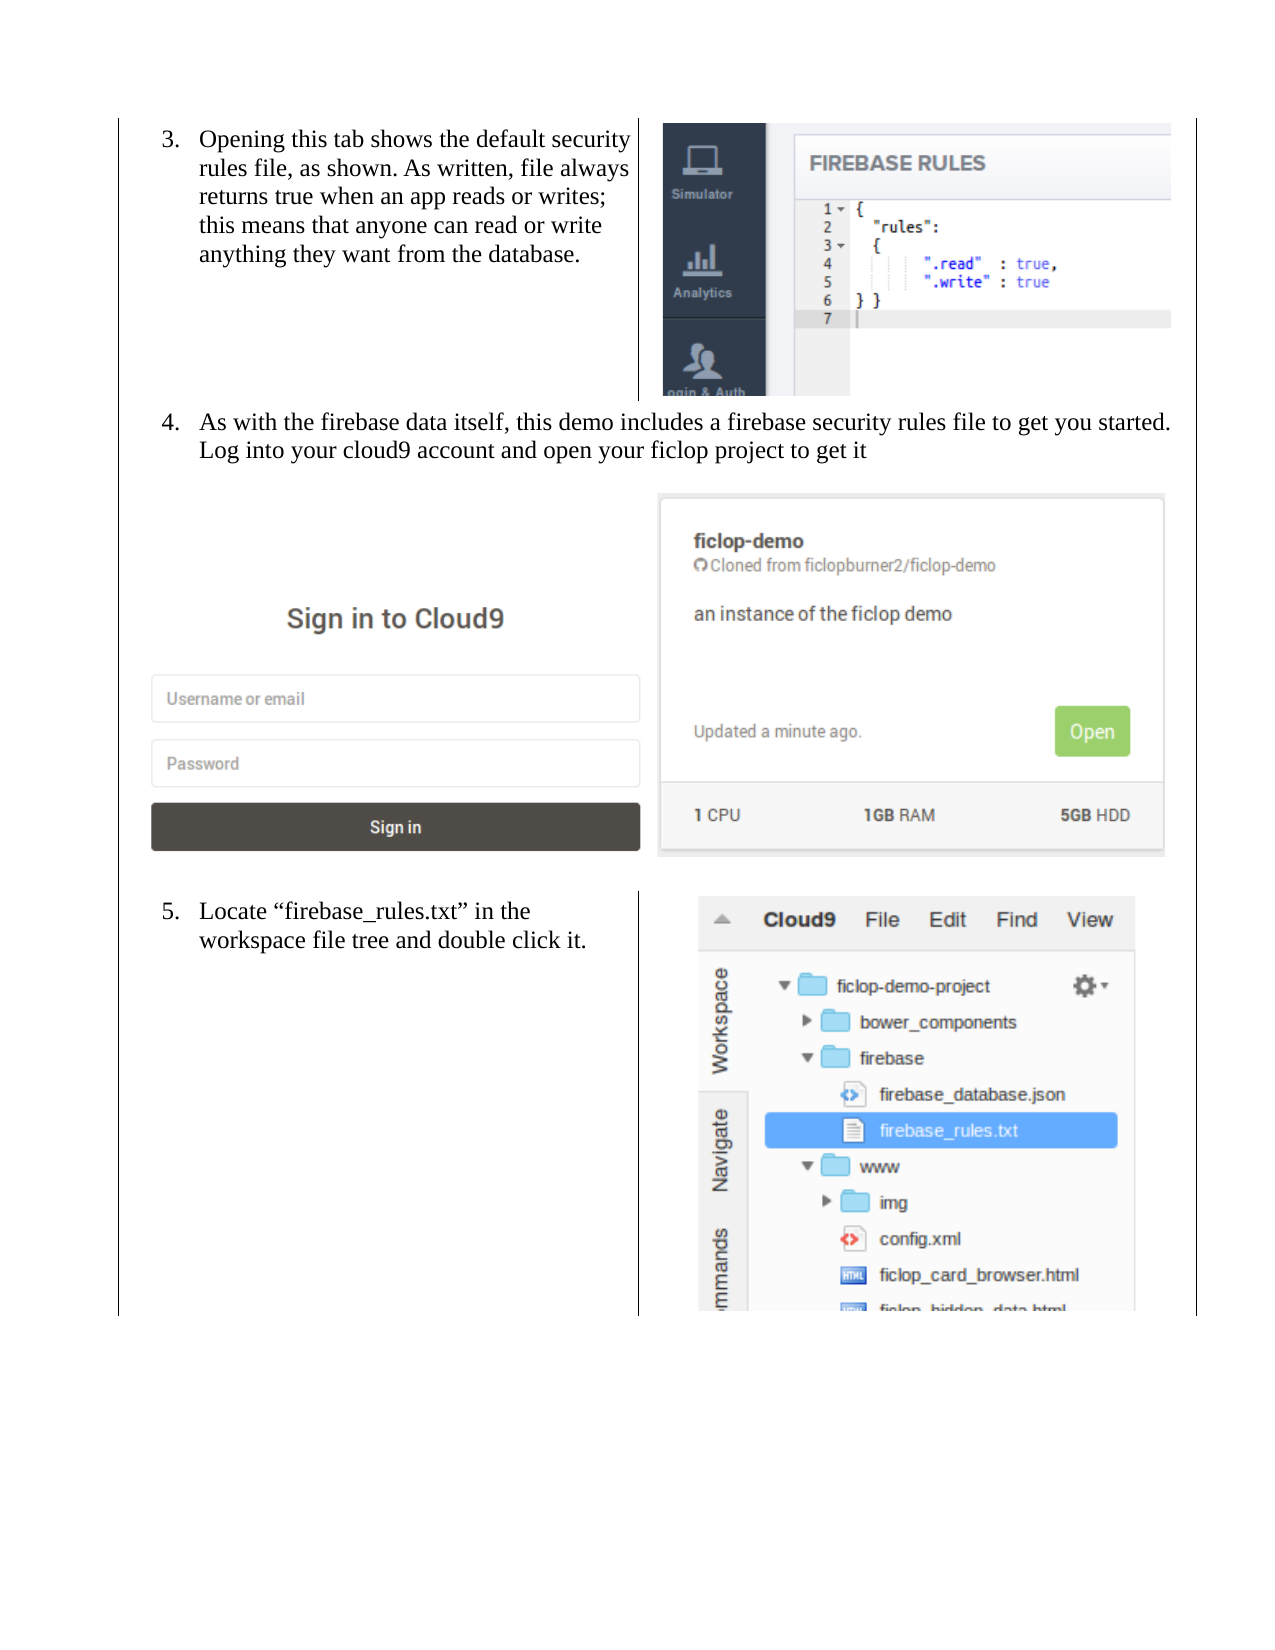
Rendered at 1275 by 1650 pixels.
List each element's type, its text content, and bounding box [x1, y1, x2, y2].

table_cell [639, 891, 1196, 1316]
table_cell Locate “firebase_rules.txt” in the workspace file tree and double click it. [119, 891, 638, 1316]
picture [662, 123, 1172, 396]
table_cell As with the firebase data itself, this demo includes a firebase security rules file to get you started. Log into your cloud9 account and open your ficlop project to get it [119, 401, 1196, 891]
picture [149, 493, 1166, 857]
table_header [639, 118, 1196, 401]
table_header Opening this tab shows the default security rules file, as shown. As written, file always returns true when an app reads or writes; this means that anyone can read or write anything they want from the database. [119, 118, 638, 401]
picture [698, 896, 1136, 1311]
